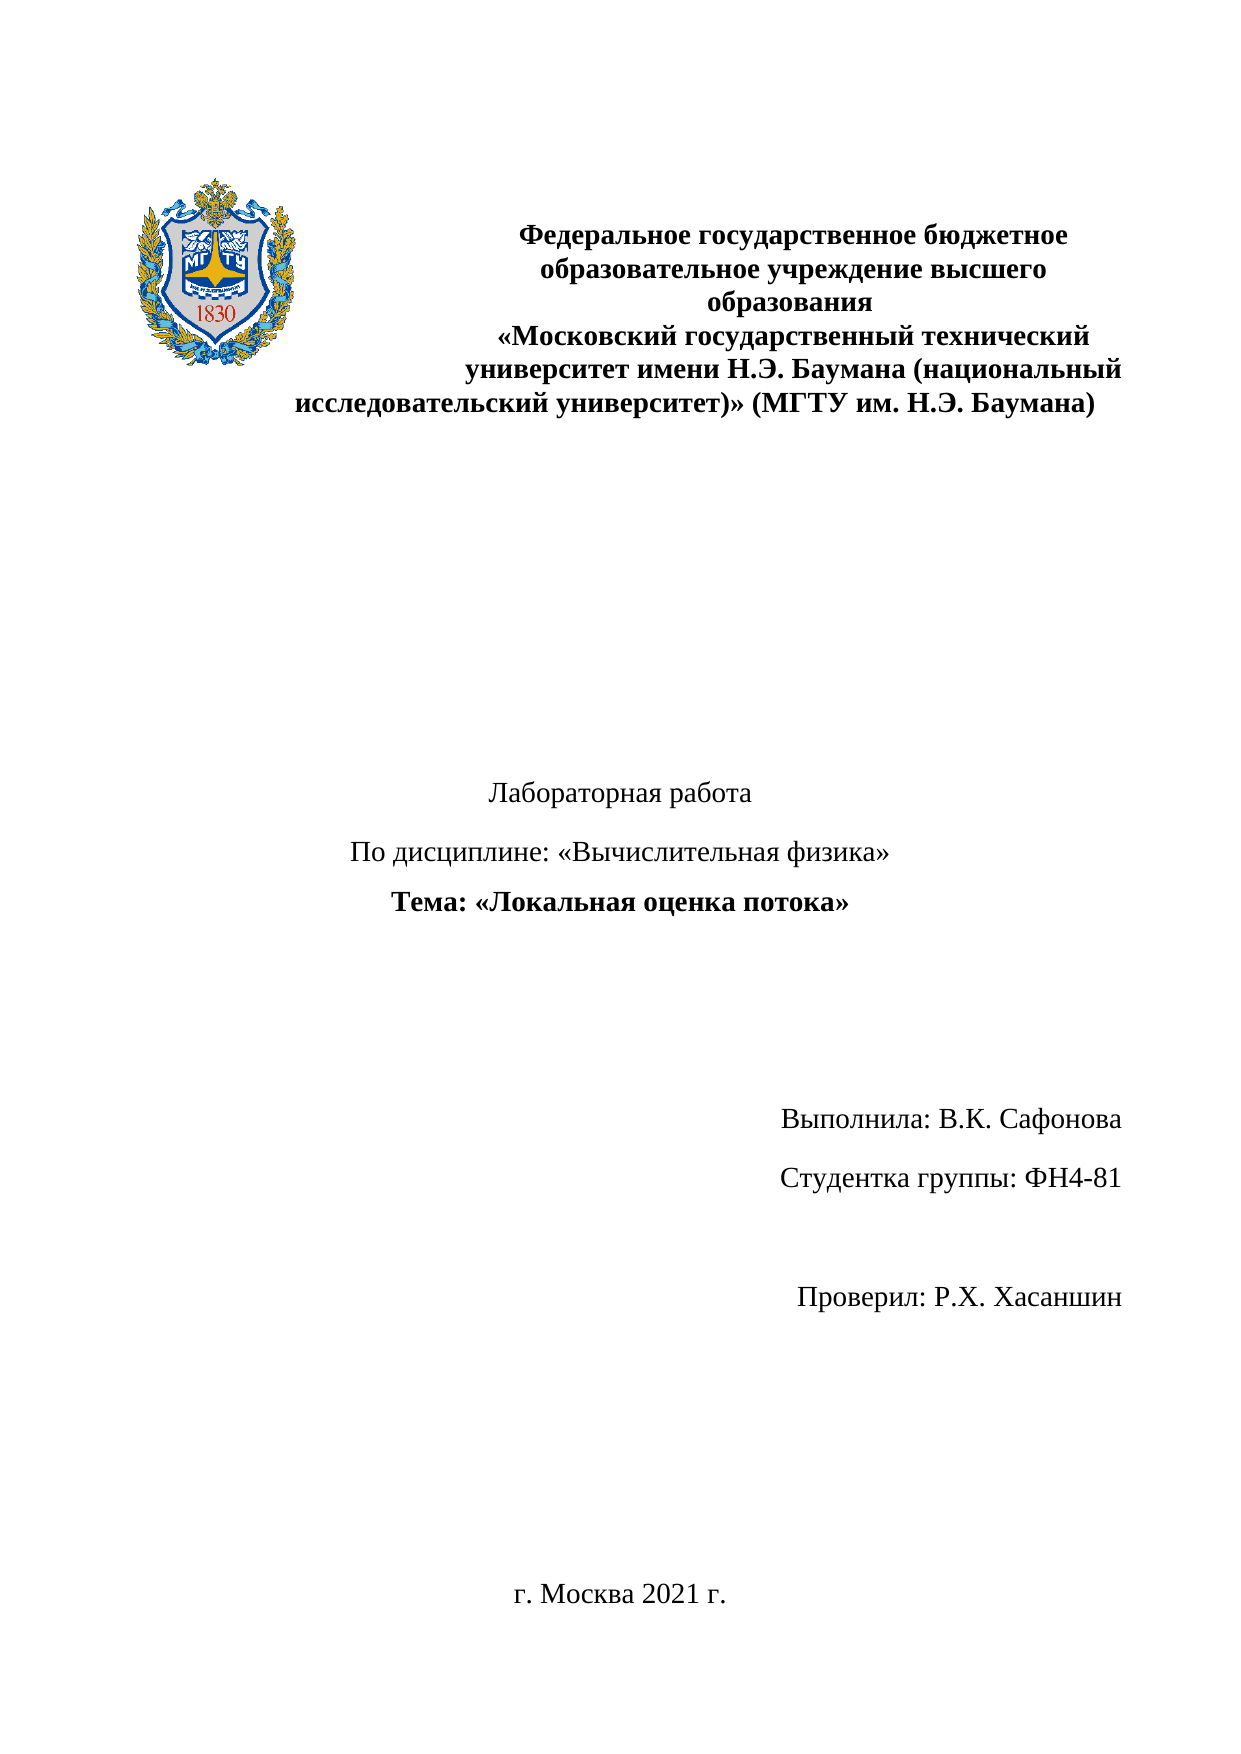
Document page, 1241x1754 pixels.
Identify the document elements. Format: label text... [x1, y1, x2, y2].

text Выполнила: В.К. Сафонова [526, 1101, 1122, 1134]
text Лабораторная работа [118, 775, 1122, 808]
text Cтудентка группы: ФН4-81 [532, 1160, 1122, 1194]
text По дисциплине: «Вычислительная физика» [118, 834, 1122, 868]
text Тема: «Локальная оценка потока» [118, 884, 1122, 918]
text г. Москва 2021 г. [118, 1576, 1122, 1609]
picture [136, 178, 296, 366]
text Федеральное государственное бюджетное образовательное учреждение высшего образования «Московский государственный технический университет имени Н.Э. Баумана (национальный исследовательский университет)» (МГТУ им. Н.Э. Баумана) [268, 217, 1122, 418]
text Проверил: Р.Х. Хасаншин [531, 1279, 1122, 1313]
